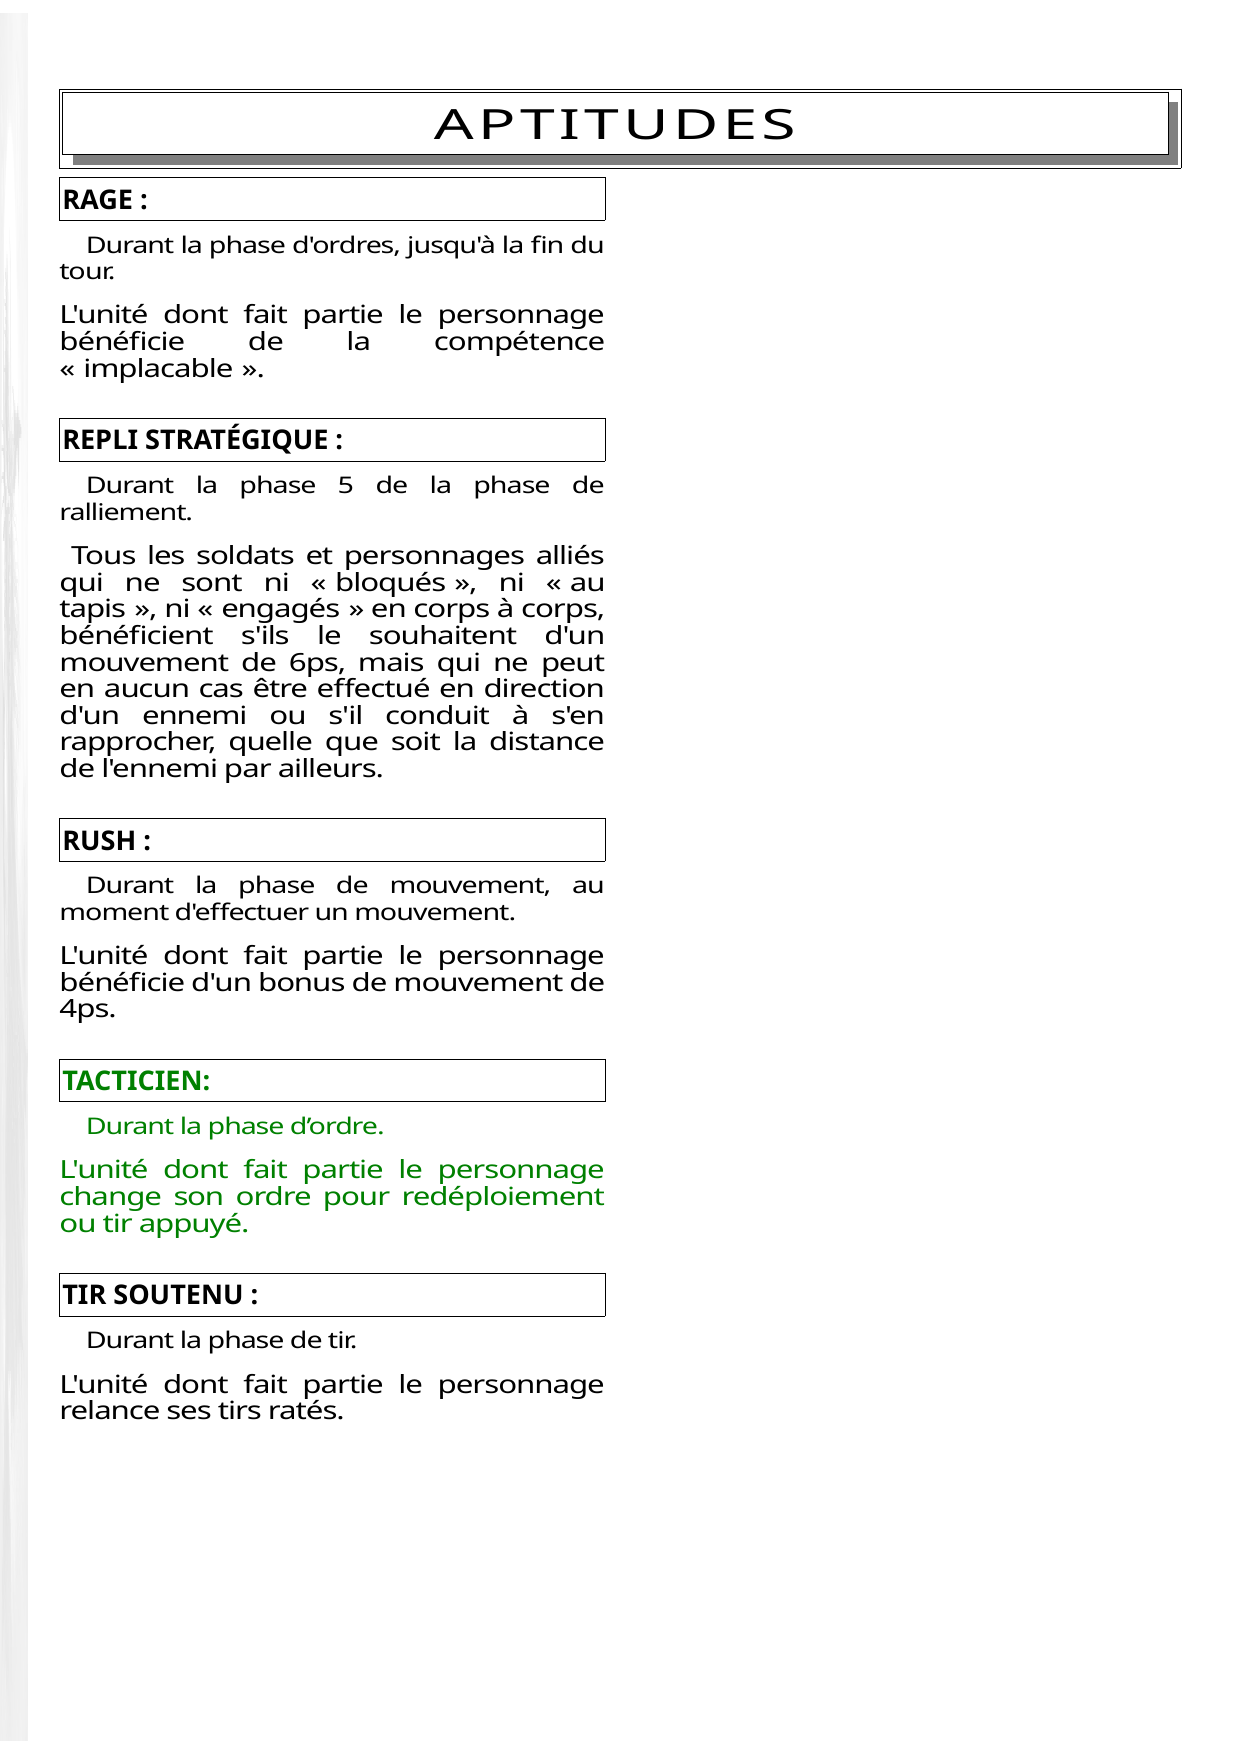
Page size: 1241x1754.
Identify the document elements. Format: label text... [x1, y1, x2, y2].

title Rage : [60, 178, 605, 220]
text Durant la phase de tir. [59, 1328, 605, 1354]
title Tir Soutenu : [60, 1274, 605, 1316]
text Durant la phase de mouvement, au moment d'effectuer un mouvement. [59, 873, 605, 926]
text L'unité dont fait partie le personnage bénéficie de la compétence « implacable ». [59, 303, 605, 382]
text L'unité dont fait partie le personnage bénéficie d'un bonus de mouvement de 4ps. [59, 943, 605, 1023]
text L'unité dont fait partie le personnage change son ordre pour redéploiement ou tir appuyé. [59, 1158, 605, 1237]
title Rush : [60, 819, 605, 861]
text Tous les soldats et personnages alliés qui ne sont ni « bloqués », ni « au tapis », ni « engagés » en corps à corps, bénéficient s'ils le souhaitent d'un mouvement de 6ps, mais qui ne peut en aucun cas être effectué en direction d'un ennemi ou s'il conduit à s'en rapprocher, quelle que soit la distance de l'ennemi par ailleurs. [59, 543, 605, 782]
title TACTICIEN: [60, 1060, 605, 1101]
text Durant la phase d'ordres, jusqu'à la fin du tour. [59, 232, 605, 285]
title Repli stratégique : [60, 419, 605, 461]
text Durant la phase d’ordre. [59, 1113, 605, 1140]
text L'unité dont fait partie le personnage relance ses tirs ratés. [59, 1372, 605, 1425]
text Durant la phase 5 de la phase de ralliement. [59, 473, 605, 526]
